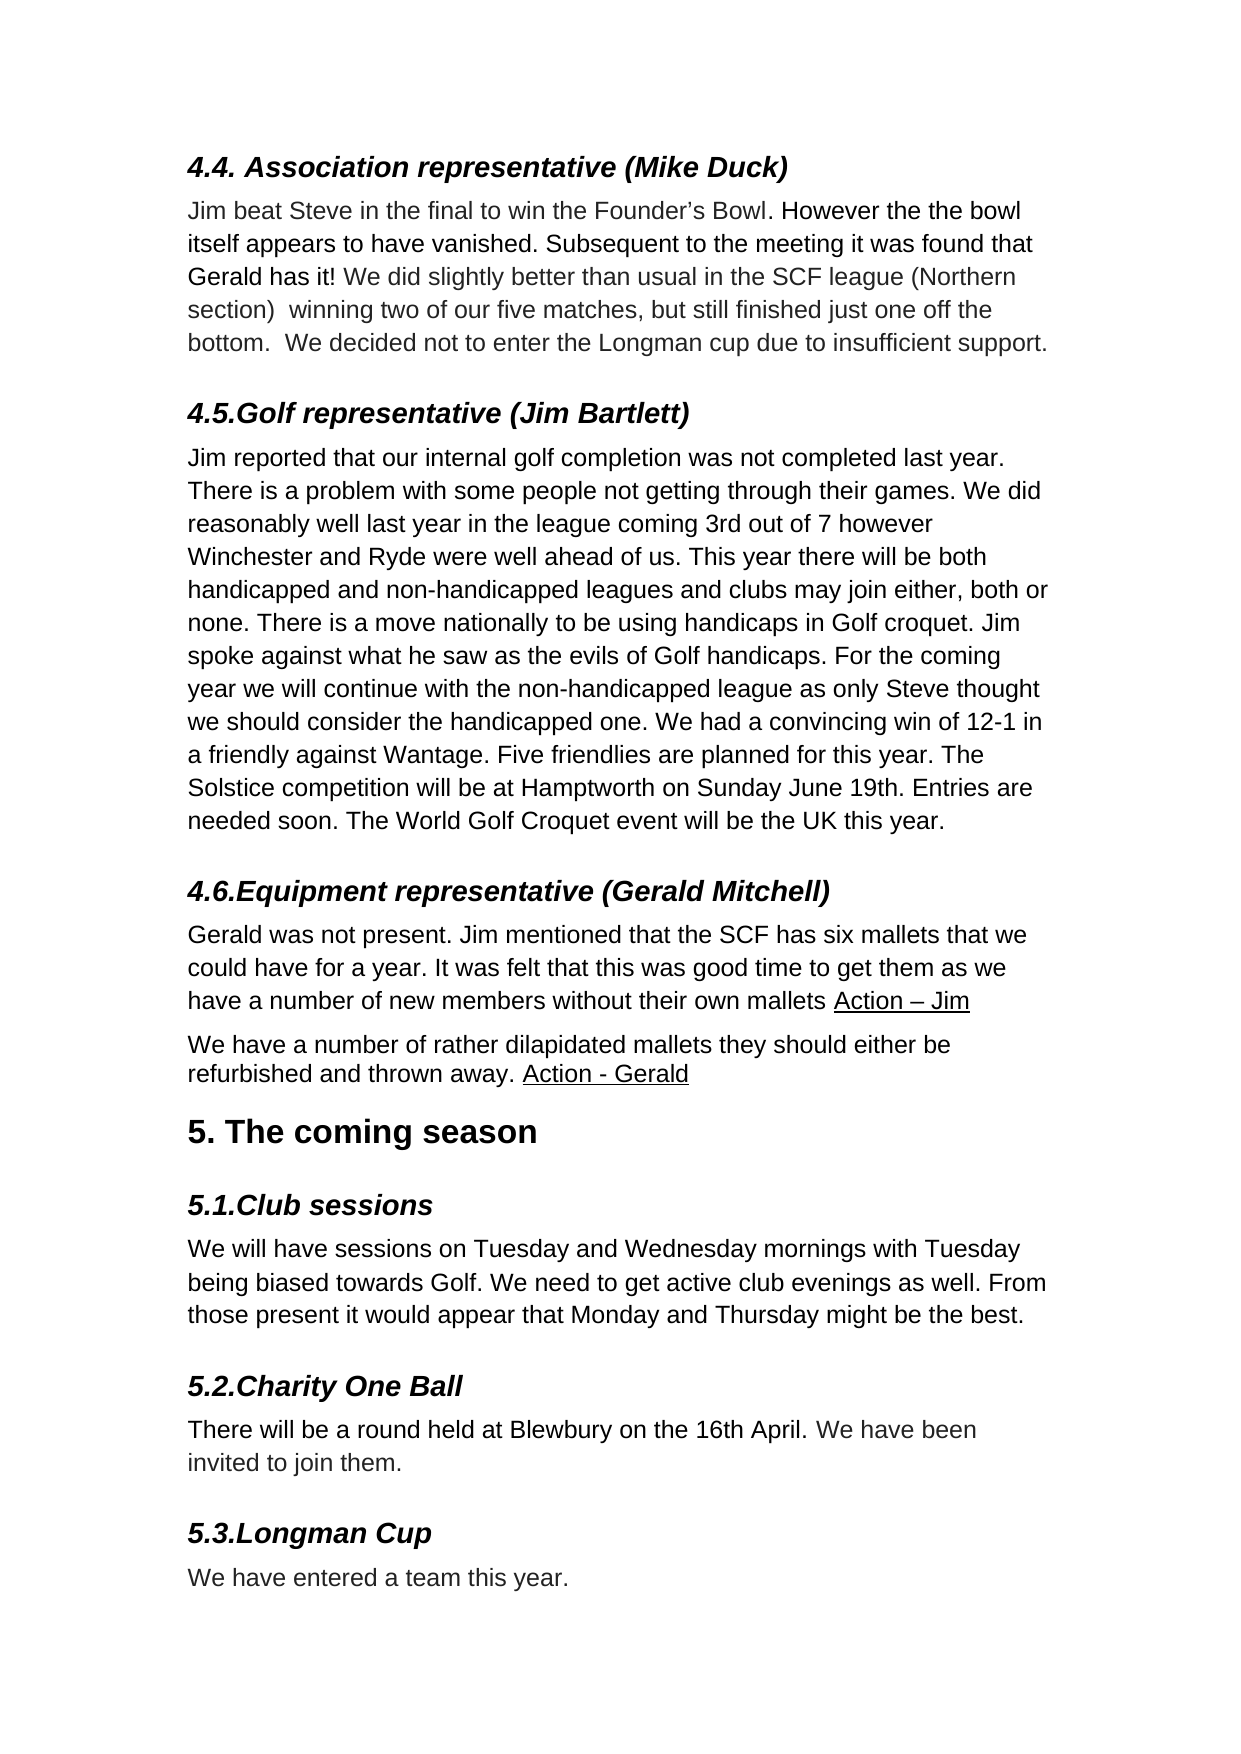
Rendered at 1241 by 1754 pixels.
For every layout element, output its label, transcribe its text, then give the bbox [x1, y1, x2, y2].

text Gerald was not present. Jim mentioned that the SCF has six mallets that we could have for a year. It was felt that this was good time to get them as we have a number of new members without their own mallets Action – Jim [187, 920, 1053, 1015]
subtitle 5.1.Club sessions [187, 1188, 1053, 1222]
subtitle 5.2.Charity One Ball [187, 1369, 1053, 1402]
subtitle 4.5.Golf representative (Jim Bartlett) [187, 397, 1053, 430]
text Jim beat Steve in the final to win the Founder’s Bowl. However the the bowl itself appears to have vanished. Subsequent to the meeting it was found that Gerald has it! We did slightly better than usual in the SCF league (Northern section) winning two of our five matches, but still finished just one off the bottom. We decided not to enter the Longman cup due to insufficient support. [187, 196, 1053, 357]
text We have entered a team this year. [187, 1562, 1053, 1591]
text Jim reported that our internal golf completion was not completed last year. There is a problem with some people not getting through their games. We did reasonably well last year in the league coming 3rd out of 7 however Winchester and Ryde were well ahead of us. This year there will be both handicapped and non-handicapped leagues and clubs may join either, both or none. There is a move nationally to be using handicaps in Golf croquet. Jim spoke against what he saw as the evils of Golf handicaps. For the coming year we will continue with the non-handicapped league as only Steve thought we should consider the handicapped one. We had a convincing win of 12-1 in a friendly against Wantage. Five friendlies are planned for this year. The Solstice competition will be at Hamptworth on Sunday June 19th. Entries are needed soon. The World Golf Croquet event will be the UK this year. [187, 443, 1053, 834]
subtitle 4.6.Equipment representative (Gerald Mitchell) [187, 874, 1053, 908]
subtitle 5.3.Longman Cup [187, 1516, 1053, 1550]
subtitle 5. The coming season [187, 1112, 1053, 1151]
text There will be a round held at Blewbury on the 16th April. We have been invited to join them. [187, 1415, 1053, 1477]
text We have a number of rather dilapidated mallets they should either be refurbished and thrown away. Action - Gerald [187, 1030, 1053, 1087]
text We will have sessions on Tuesday and Wednesday mornings with Tuesday being biased towards Golf. We need to get active club evenings as well. From those present it would appear that Monday and Thursday might be the best. [187, 1234, 1053, 1329]
subtitle 4.4. Association representative (Mike Duck) [187, 150, 1053, 183]
